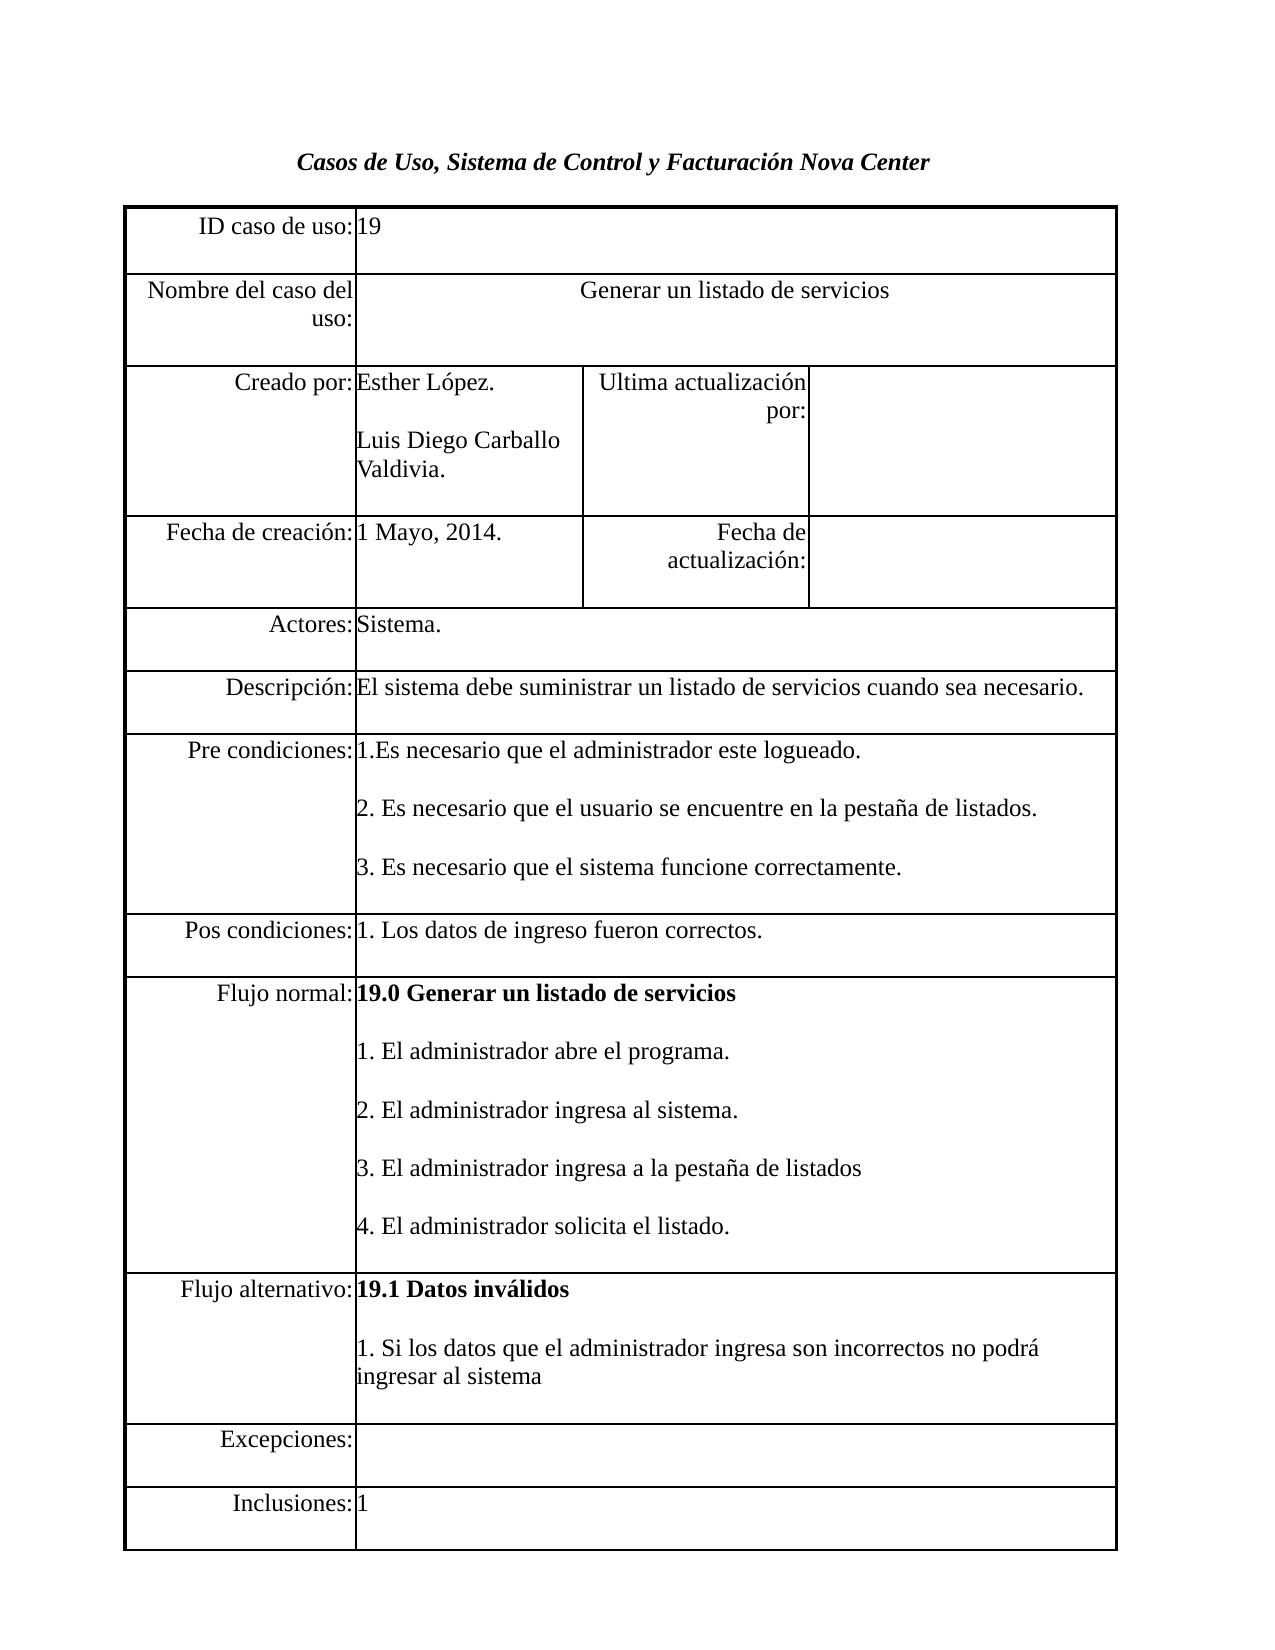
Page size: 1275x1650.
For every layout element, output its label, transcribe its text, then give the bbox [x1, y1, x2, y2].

table_header ID caso de uso: [127, 209, 355, 273]
table_cell El sistema debe suministrar un listado de servicios cuando sea necesario. [357, 672, 1115, 733]
table_cell 1.Es necesario que el administrador este logueado. 2. Es necesario que el usuario se encuentre en la pestaña de listados. 3. Es necesario que el sistema funcione correctamente. [357, 735, 1115, 913]
table_cell Inclusiones: [127, 1488, 355, 1549]
table_cell Pre condiciones: [127, 735, 355, 913]
table_cell Creado por: [127, 367, 355, 515]
table_cell 19.0 Generar un listado de servicios 1. El administrador abre el programa. 2. El administrador ingresa al sistema. 3. El administrador ingresa a la pestaña de listados 4. El administrador solicita el listado. [357, 978, 1115, 1272]
table_cell 19.1 Datos inválidos 1. Si los datos que el administrador ingresa son incorrectos no podrá ingresar al sistema [357, 1274, 1115, 1422]
table_header 19 [357, 209, 1115, 273]
table_cell Actores: [127, 609, 355, 670]
table_cell Descripción: [127, 672, 355, 733]
table_cell Fecha de actualización: [584, 517, 808, 607]
table_cell 1 [357, 1488, 1115, 1549]
table_cell Generar un listado de servicios [357, 275, 1115, 364]
table_cell Ultima actualización por: [584, 367, 808, 515]
table_cell Esther López. Luis Diego Carballo Valdivia. [357, 367, 582, 515]
table_cell [810, 367, 1115, 515]
table_cell 1 Mayo, 2014. [357, 517, 582, 607]
table_cell Pos condiciones: [127, 915, 355, 976]
table_cell 1. Los datos de ingreso fueron correctos. [357, 915, 1115, 976]
table_cell Flujo normal: [127, 978, 355, 1272]
table_cell [810, 517, 1115, 607]
table_cell Fecha de creación: [127, 517, 355, 607]
table_cell Nombre del caso del uso: [127, 275, 355, 364]
table_cell Sistema. [357, 609, 1115, 670]
table_cell [357, 1425, 1115, 1486]
table_cell Excepciones: [127, 1425, 355, 1486]
table_cell Flujo alternativo: [127, 1274, 355, 1422]
